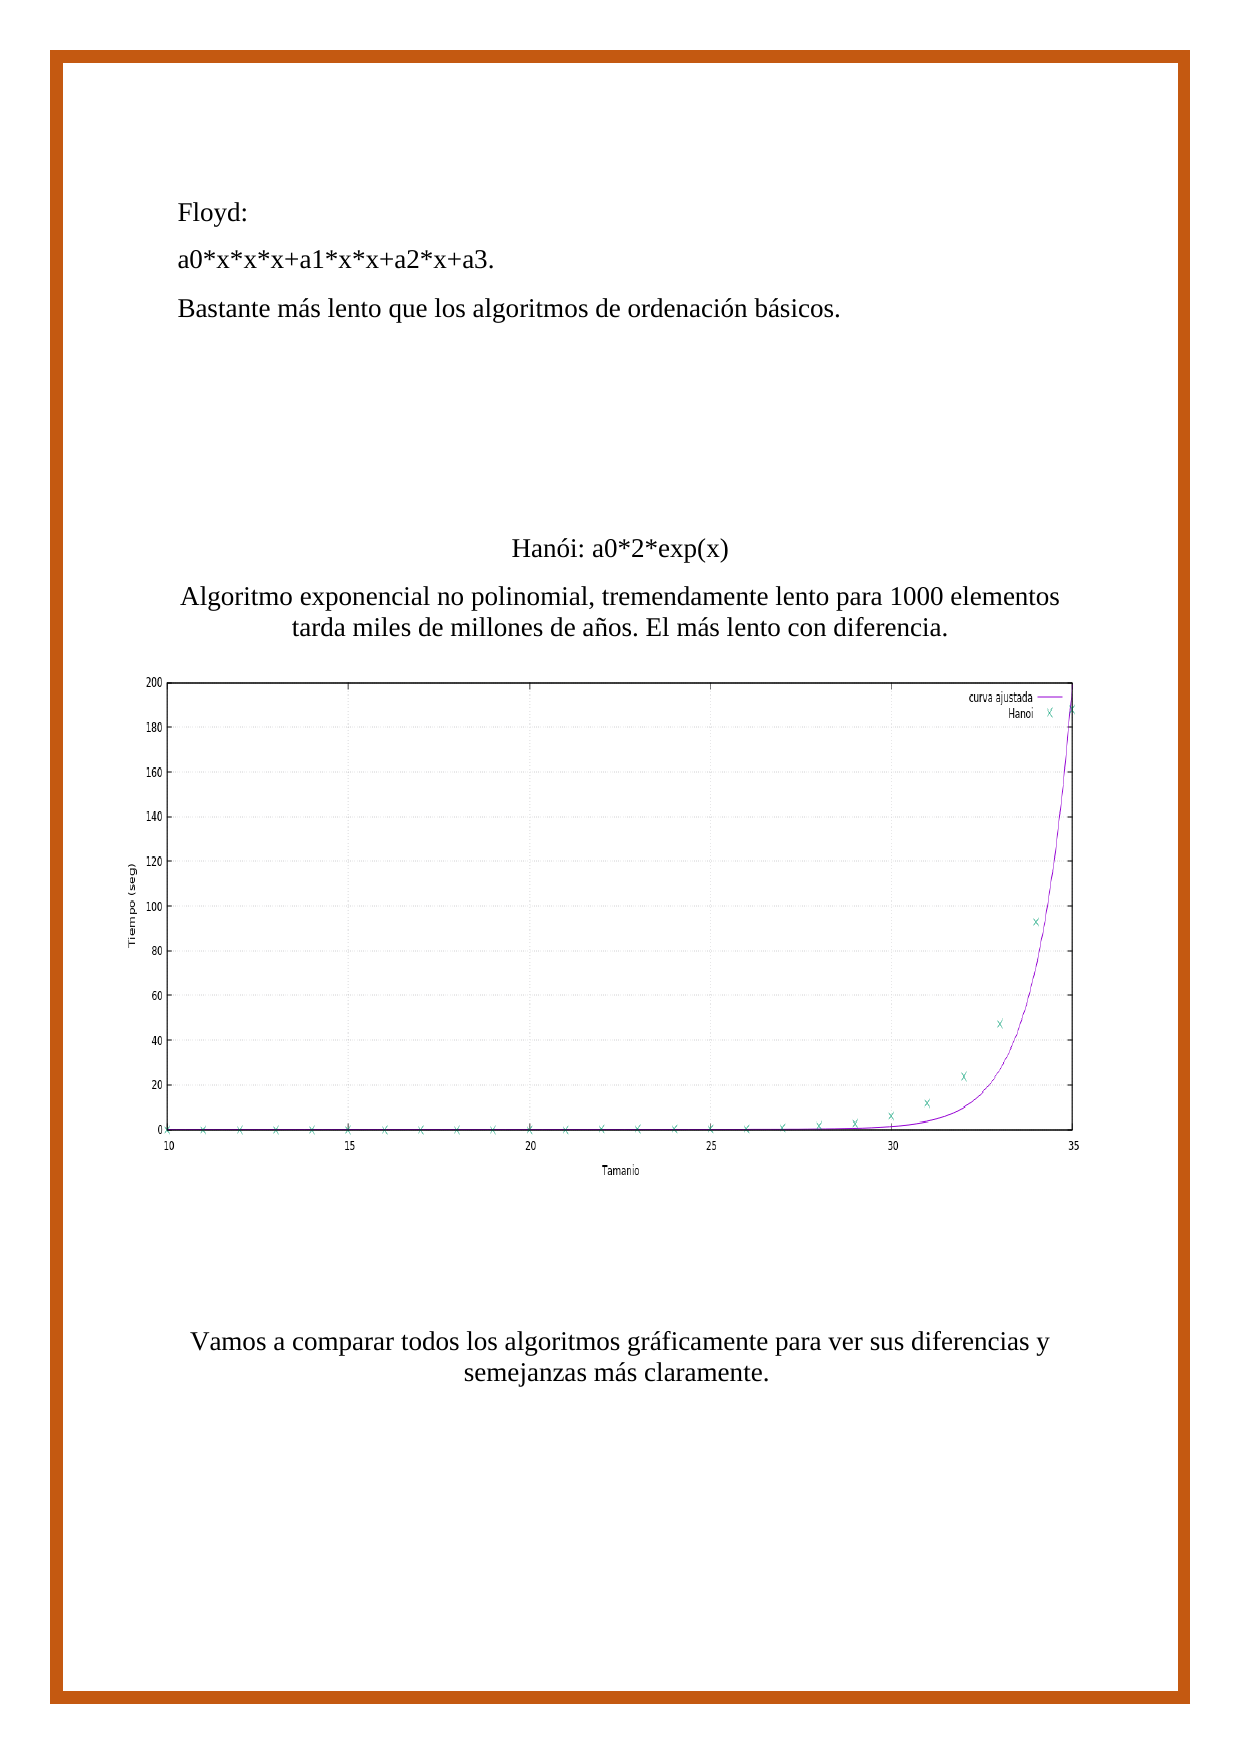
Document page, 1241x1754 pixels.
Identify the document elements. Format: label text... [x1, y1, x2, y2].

text Hanói: a0*2*exp(x) [177, 532, 1063, 563]
text Algoritmo exponencial no polinomial, tremendamente lento para 1000 elementos tarda miles de millones de años. El más lento con diferencia. [177, 580, 1063, 642]
text Floyd: [177, 196, 1063, 227]
text Bastante más lento que los algoritmos de ordenación básicos. [177, 292, 1063, 323]
text a0*x*x*x+a1*x*x+a2*x+a3. [177, 244, 1063, 275]
text Vamos a comparar todos los algoritmos gráficamente para ver sus diferencias y semejanzas más claramente. [177, 1325, 1063, 1387]
